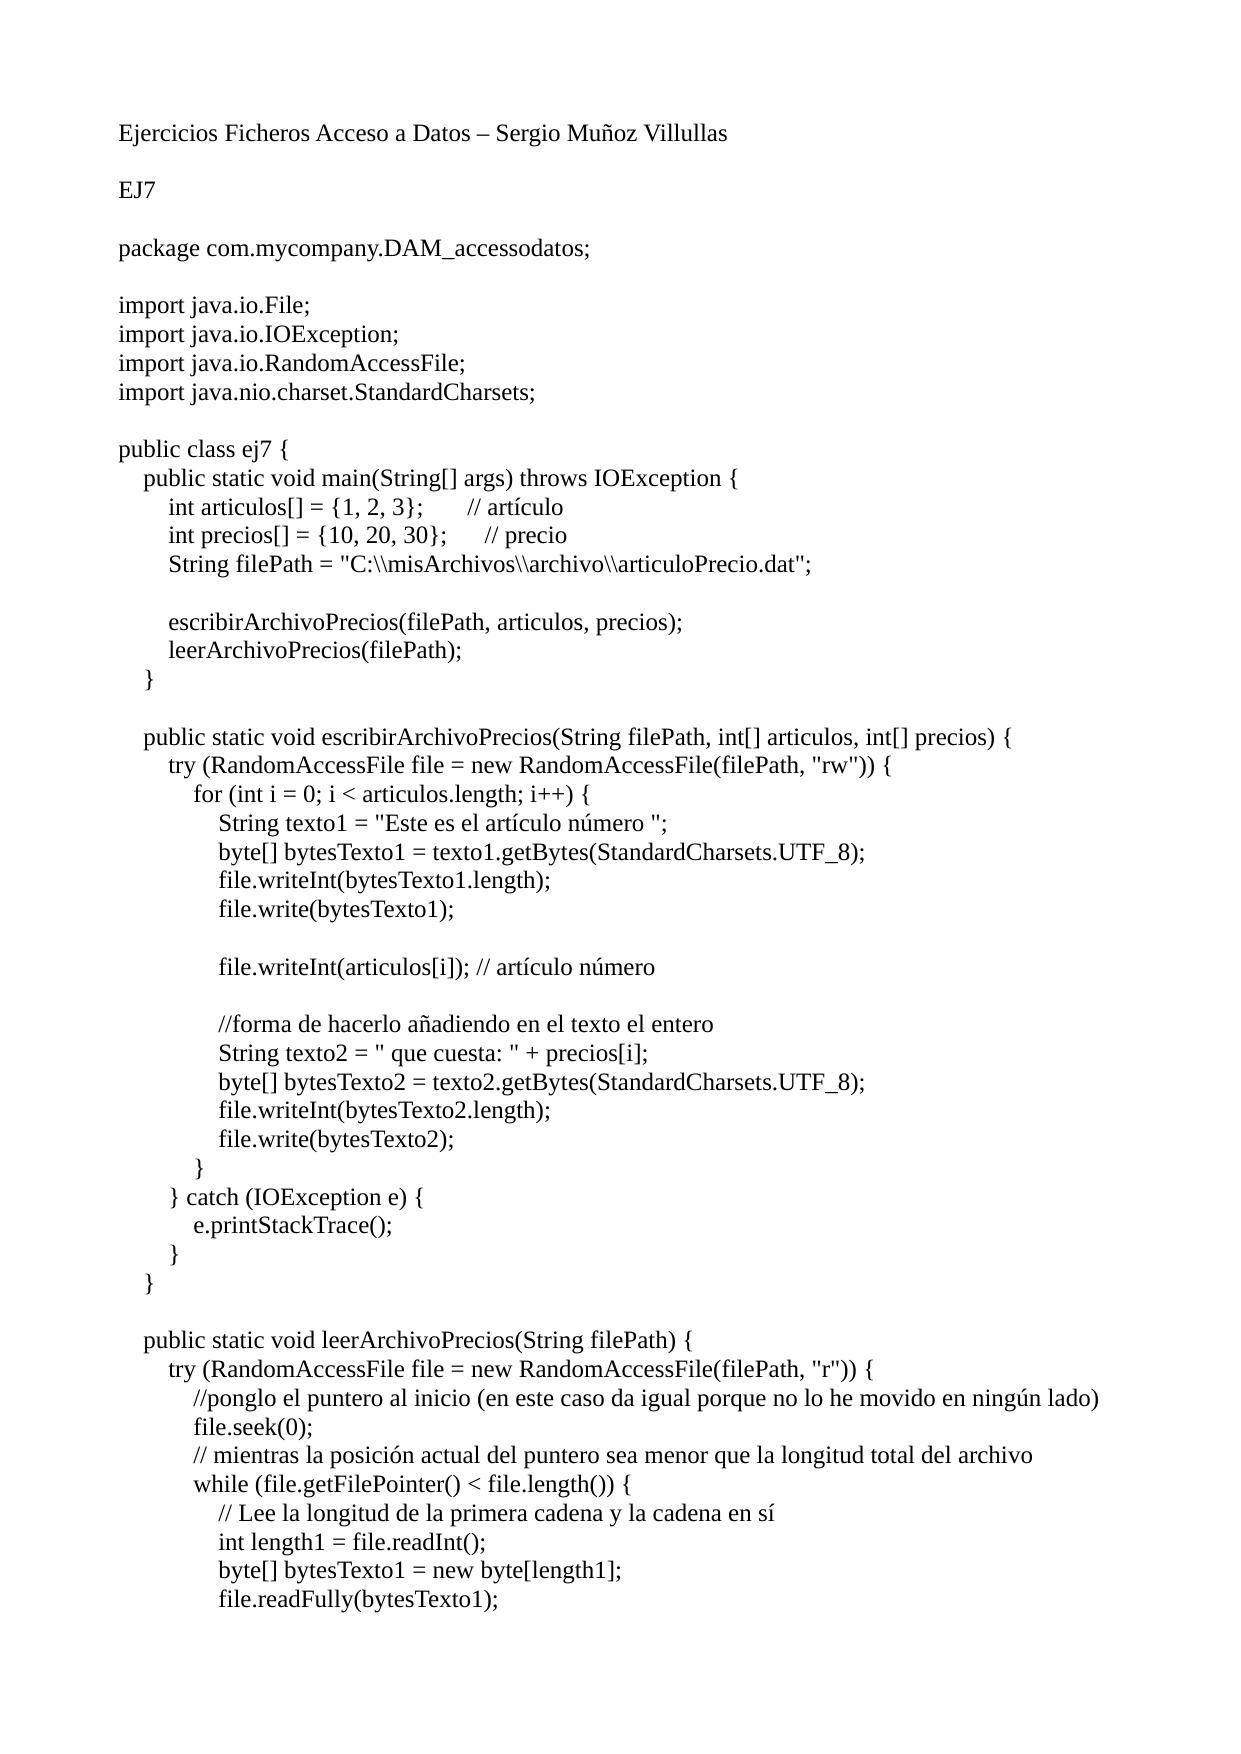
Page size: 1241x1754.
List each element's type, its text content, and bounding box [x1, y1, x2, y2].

text import java.io.IOException; [118, 319, 1122, 348]
text file.writeInt(articulos[i]); // artículo número [118, 952, 1122, 981]
text String texto2 = " que cuesta: " + precios[i]; [118, 1038, 1122, 1067]
text } [118, 1239, 1122, 1268]
text Ejercicios Ficheros Acceso a Datos – Sergio Muñoz Villullas [118, 118, 1122, 147]
text // mientras la posición actual del puntero sea menor que la longitud total del archivo [118, 1441, 1122, 1469]
text file.writeInt(bytesTexto2.length); [118, 1096, 1122, 1124]
text public class ej7 { [118, 434, 1122, 463]
text while (file.getFilePointer() < file.length()) { [118, 1469, 1122, 1498]
text String texto1 = "Este es el artículo número "; [118, 808, 1122, 837]
text byte[] bytesTexto2 = texto2.getBytes(StandardCharsets.UTF_8); [118, 1067, 1122, 1096]
text //ponglo el puntero al inicio (en este caso da igual porque no lo he movido en ningún lado) [118, 1383, 1122, 1412]
text byte[] bytesTexto1 = new byte[length1]; [118, 1556, 1122, 1584]
text int articulos[] = {1, 2, 3}; // artículo [118, 492, 1122, 521]
text } [118, 1268, 1122, 1297]
text file.readFully(bytesTexto1); [118, 1584, 1122, 1613]
text String filePath = "C:\\misArchivos\\archivo\\articuloPrecio.dat"; [118, 549, 1122, 578]
text //forma de hacerlo añadiendo en el texto el entero [118, 1009, 1122, 1038]
text escribirArchivoPrecios(filePath, articulos, precios); [118, 607, 1122, 636]
text file.writeInt(bytesTexto1.length); [118, 866, 1122, 894]
text import java.io.File; [118, 291, 1122, 319]
text public static void main(String[] args) throws IOException { [118, 463, 1122, 492]
text leerArchivoPrecios(filePath); [118, 636, 1122, 664]
text EJ7 [118, 176, 1122, 204]
text } catch (IOException e) { [118, 1182, 1122, 1211]
text } [118, 664, 1122, 693]
text e.printStackTrace(); [118, 1211, 1122, 1239]
text package com.mycompany.DAM_accessodatos; [118, 233, 1122, 262]
text file.write(bytesTexto1); [118, 894, 1122, 923]
text public static void leerArchivoPrecios(String filePath) { [118, 1326, 1122, 1354]
text file.seek(0); [118, 1412, 1122, 1441]
text import java.nio.charset.StandardCharsets; [118, 377, 1122, 406]
text try (RandomAccessFile file = new RandomAccessFile(filePath, "rw")) { [118, 751, 1122, 779]
text } [118, 1153, 1122, 1182]
text import java.io.RandomAccessFile; [118, 348, 1122, 377]
text try (RandomAccessFile file = new RandomAccessFile(filePath, "r")) { [118, 1354, 1122, 1383]
text int length1 = file.readInt(); [118, 1527, 1122, 1556]
text file.write(bytesTexto2); [118, 1124, 1122, 1153]
text byte[] bytesTexto1 = texto1.getBytes(StandardCharsets.UTF_8); [118, 837, 1122, 866]
text // Lee la longitud de la primera cadena y la cadena en sí [118, 1498, 1122, 1527]
text int precios[] = {10, 20, 30}; // precio [118, 521, 1122, 549]
text for (int i = 0; i < articulos.length; i++) { [118, 779, 1122, 808]
text public static void escribirArchivoPrecios(String filePath, int[] articulos, int[] precios) { [118, 722, 1122, 751]
